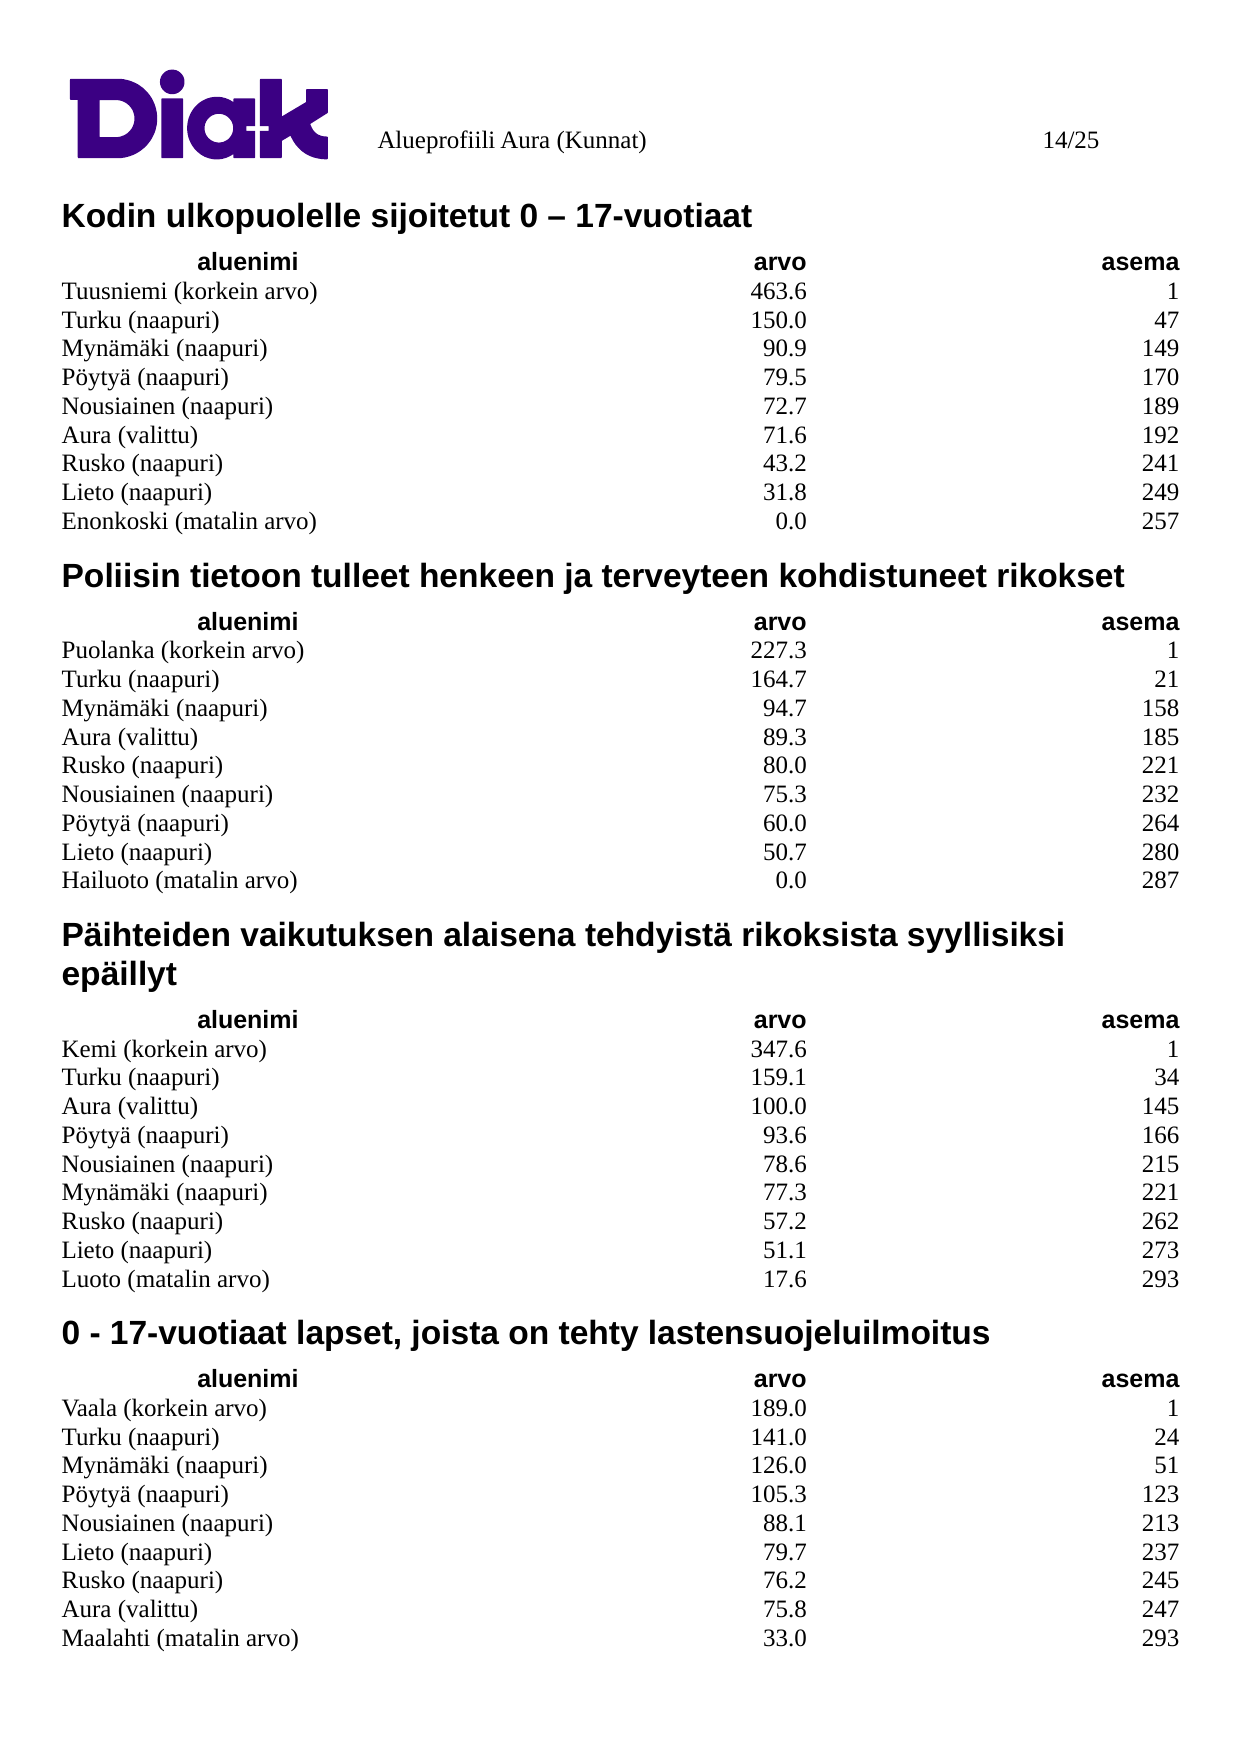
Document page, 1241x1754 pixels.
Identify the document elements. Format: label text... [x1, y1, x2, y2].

table_cell 80.0 [434, 751, 806, 779]
table_cell Nousiainen (naapuri) [61, 1149, 434, 1177]
table_cell Maalahti (matalin arvo) [61, 1623, 434, 1652]
table_cell 57.2 [434, 1206, 806, 1235]
table_cell Rusko (naapuri) [61, 1206, 434, 1235]
table_cell 166 [806, 1120, 1179, 1149]
table_cell 347.6 [434, 1034, 806, 1062]
table_cell 79.5 [434, 362, 806, 391]
table_cell Mynämäki (naapuri) [61, 1451, 434, 1479]
table_cell Luoto (matalin arvo) [61, 1264, 434, 1292]
table_cell 192 [806, 420, 1179, 448]
table_cell 213 [806, 1508, 1179, 1537]
table_cell 189 [806, 391, 1179, 420]
table_cell 463.6 [434, 276, 806, 305]
table_header arvo [434, 1005, 806, 1034]
table_cell 79.7 [434, 1537, 806, 1566]
table_cell Mynämäki (naapuri) [61, 334, 434, 362]
table_cell 0.0 [434, 506, 806, 535]
table_cell Turku (naapuri) [61, 664, 434, 693]
table_cell Lieto (naapuri) [61, 837, 434, 866]
table_cell Mynämäki (naapuri) [61, 693, 434, 722]
table_cell Rusko (naapuri) [61, 1566, 434, 1594]
table_cell 126.0 [434, 1451, 806, 1479]
table_cell Nousiainen (naapuri) [61, 1508, 434, 1537]
table_cell Aura (valittu) [61, 420, 434, 448]
table_cell 221 [806, 1178, 1179, 1206]
table_cell Nousiainen (naapuri) [61, 391, 434, 420]
table_header aluenimi [61, 607, 434, 636]
table_cell Rusko (naapuri) [61, 751, 434, 779]
table_cell 287 [806, 866, 1179, 894]
table_cell Puolanka (korkein arvo) [61, 636, 434, 664]
table_cell Aura (valittu) [61, 1091, 434, 1120]
table_cell 21 [806, 664, 1179, 693]
table_header asema [806, 1364, 1179, 1393]
table_cell 77.3 [434, 1178, 806, 1206]
table_cell 75.8 [434, 1594, 806, 1623]
table_cell 51 [806, 1451, 1179, 1479]
table_cell Rusko (naapuri) [61, 449, 434, 477]
table_cell 150.0 [434, 305, 806, 333]
table_cell 51.1 [434, 1235, 806, 1264]
table_cell 71.6 [434, 420, 806, 448]
table_cell 31.8 [434, 477, 806, 506]
table_cell 241 [806, 449, 1179, 477]
table_cell Lieto (naapuri) [61, 1235, 434, 1264]
table_cell 34 [806, 1063, 1179, 1091]
table_cell 89.3 [434, 722, 806, 751]
table_cell Turku (naapuri) [61, 1063, 434, 1091]
table_cell 215 [806, 1149, 1179, 1177]
table_cell 189.0 [434, 1393, 806, 1422]
table_cell 273 [806, 1235, 1179, 1264]
table_cell 227.3 [434, 636, 806, 664]
table_cell Lieto (naapuri) [61, 477, 434, 506]
table_cell 100.0 [434, 1091, 806, 1120]
table_cell Mynämäki (naapuri) [61, 1178, 434, 1206]
table_header aluenimi [61, 1364, 434, 1393]
table_header aluenimi [61, 1005, 434, 1034]
table_header asema [806, 1005, 1179, 1034]
table_cell Lieto (naapuri) [61, 1537, 434, 1566]
table_cell 1 [806, 276, 1179, 305]
table_cell 43.2 [434, 449, 806, 477]
table_cell 280 [806, 837, 1179, 866]
table_header asema [806, 247, 1179, 276]
table_cell 60.0 [434, 808, 806, 837]
table_cell Aura (valittu) [61, 722, 434, 751]
table_cell Hailuoto (matalin arvo) [61, 866, 434, 894]
table_cell 24 [806, 1422, 1179, 1451]
table_cell 262 [806, 1206, 1179, 1235]
table_cell 159.1 [434, 1063, 806, 1091]
table_header aluenimi [61, 247, 434, 276]
table_cell 237 [806, 1537, 1179, 1566]
table_cell Pöytyä (naapuri) [61, 1120, 434, 1149]
table_cell 1 [806, 636, 1179, 664]
table_cell Turku (naapuri) [61, 1422, 434, 1451]
table_cell 164.7 [434, 664, 806, 693]
table_cell Turku (naapuri) [61, 305, 434, 333]
table_cell 149 [806, 334, 1179, 362]
table_cell 94.7 [434, 693, 806, 722]
table_cell 72.7 [434, 391, 806, 420]
table_cell 78.6 [434, 1149, 806, 1177]
table_cell 90.9 [434, 334, 806, 362]
subtitle Poliisin tietoon tulleet henkeen ja terveyteen kohdistuneet rikokset [61, 556, 1179, 594]
table_cell 293 [806, 1264, 1179, 1292]
table_cell Pöytyä (naapuri) [61, 808, 434, 837]
table_cell 33.0 [434, 1623, 806, 1652]
table_cell 249 [806, 477, 1179, 506]
table_cell Tuusniemi (korkein arvo) [61, 276, 434, 305]
table_cell 1 [806, 1393, 1179, 1422]
subtitle Kodin ulkopuolelle sijoitetut 0 – 17-vuotiaat [61, 196, 1179, 235]
table_cell Vaala (korkein arvo) [61, 1393, 434, 1422]
table_cell 88.1 [434, 1508, 806, 1537]
table_cell 257 [806, 506, 1179, 535]
subtitle Päihteiden vaikutuksen alaisena tehdyistä rikoksista syyllisiksi epäillyt [61, 915, 1179, 992]
table_cell 47 [806, 305, 1179, 333]
table_cell 232 [806, 779, 1179, 808]
table_cell 264 [806, 808, 1179, 837]
table_cell Kemi (korkein arvo) [61, 1034, 434, 1062]
table_cell 0.0 [434, 866, 806, 894]
table_cell 123 [806, 1479, 1179, 1508]
table_cell Aura (valittu) [61, 1594, 434, 1623]
table_cell 158 [806, 693, 1179, 722]
table_cell 75.3 [434, 779, 806, 808]
subtitle 0 - 17-vuotiaat lapset, joista on tehty lastensuojeluilmoitus [61, 1313, 1179, 1352]
table_cell 1 [806, 1034, 1179, 1062]
table_cell 185 [806, 722, 1179, 751]
table_cell Enonkoski (matalin arvo) [61, 506, 434, 535]
table_cell 105.3 [434, 1479, 806, 1508]
table_header arvo [434, 1364, 806, 1393]
table_cell 247 [806, 1594, 1179, 1623]
table_cell 170 [806, 362, 1179, 391]
table_cell 293 [806, 1623, 1179, 1652]
table_cell 17.6 [434, 1264, 806, 1292]
table_cell Nousiainen (naapuri) [61, 779, 434, 808]
table_cell 221 [806, 751, 1179, 779]
table_cell 145 [806, 1091, 1179, 1120]
table_header arvo [434, 247, 806, 276]
table_header arvo [434, 607, 806, 636]
table_cell Pöytyä (naapuri) [61, 1479, 434, 1508]
table_cell 141.0 [434, 1422, 806, 1451]
table_cell 93.6 [434, 1120, 806, 1149]
table_header asema [806, 607, 1179, 636]
table_cell 50.7 [434, 837, 806, 866]
table_cell 76.2 [434, 1566, 806, 1594]
table_cell 245 [806, 1566, 1179, 1594]
table_cell Pöytyä (naapuri) [61, 362, 434, 391]
